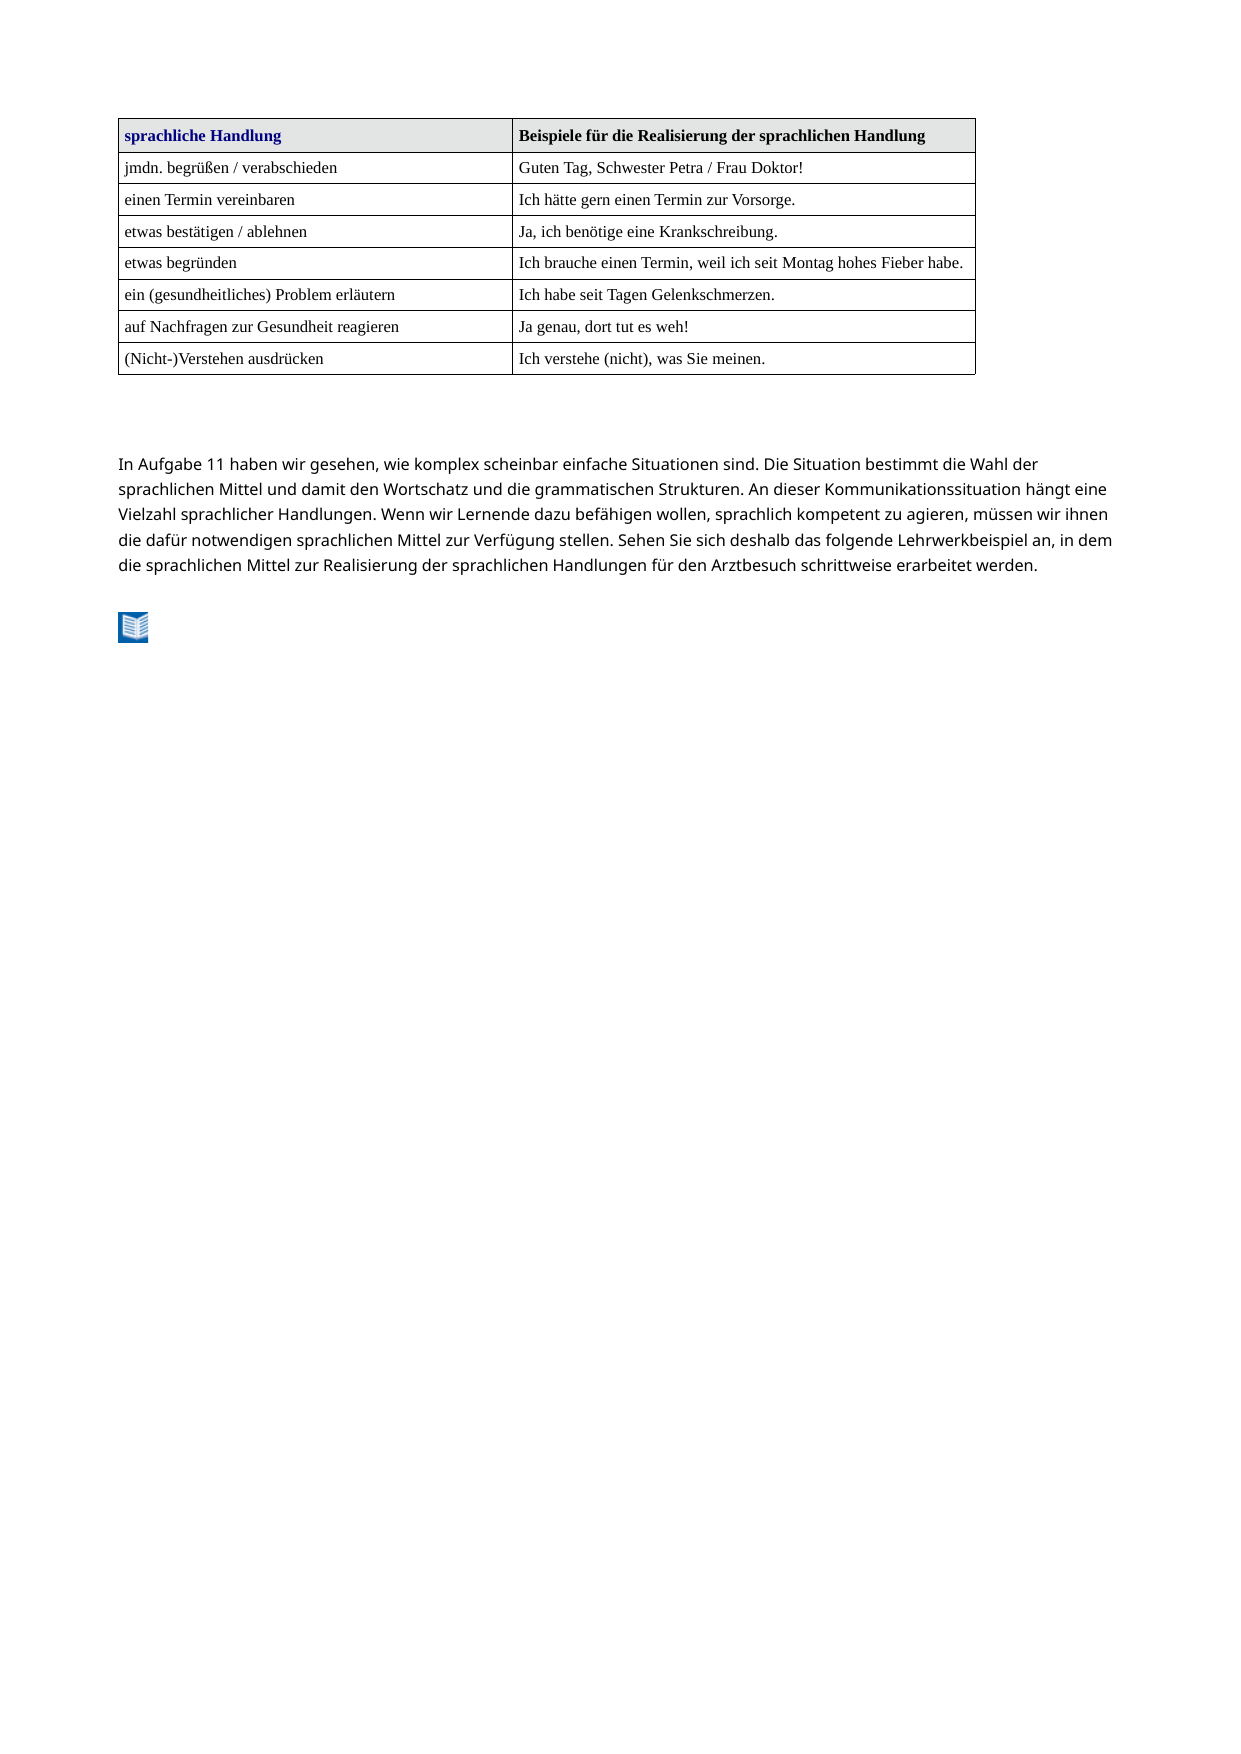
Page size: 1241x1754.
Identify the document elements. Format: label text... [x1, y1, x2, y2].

table_cell etwas bestätigen / ablehnen [119, 216, 512, 247]
table_cell Ja genau, dort tut es weh! [513, 311, 975, 342]
table_cell Ich verstehe (nicht), was Sie meinen. [513, 343, 975, 374]
table_cell ein (gesundheitliches) Problem erläutern [119, 280, 512, 310]
table_cell auf Nachfragen zur Gesundheit reagieren [119, 311, 512, 342]
table_cell jmdn. begrüßen / verabschieden [119, 153, 512, 183]
table_cell einen Termin vereinbaren [119, 184, 512, 215]
table_cell Ich habe seit Tagen Gelenkschmerzen. [513, 280, 975, 310]
table_cell Ja, ich benötige eine Krankschreibung. [513, 216, 975, 247]
table_cell Beispiele für die Realisierung der sprachlichen Handlung [513, 119, 975, 152]
picture [118, 612, 149, 643]
table_cell sprachliche Handlung [119, 119, 512, 152]
table_cell etwas begründen [119, 248, 512, 279]
table_cell Ich brauche einen Termin, weil ich seit Montag hohes Fieber habe. [513, 248, 975, 279]
table_cell Ich hätte gern einen Termin zur Vorsorge. [513, 184, 975, 215]
table_cell (Nicht-)Verstehen ausdrücken [119, 343, 512, 374]
table_cell Guten Tag, Schwester Petra / Frau Doktor! [513, 153, 975, 183]
text In Aufgabe 11 haben wir gesehen, wie komplex scheinbar einfache Situationen sind. Die Situation bestimmt die Wahl der sprachlichen Mittel und damit den Wortschatz und die grammatischen Strukturen. An dieser Kommunikationssituation hängt eine Vielzahl sprachlicher Handlungen. Wenn wir Lernende dazu befähigen wollen, sprachlich kompetent zu agieren, müssen wir ihnen die dafür notwendigen sprachlichen Mittel zur Verfügung stellen. Sehen Sie sich deshalb das folgende Lehrwerkbeispiel an, in dem die sprachlichen Mittel zur Realisierung der sprachlichen Handlungen für den Arztbesuch schrittweise erarbeitet werden. [118, 453, 1122, 576]
